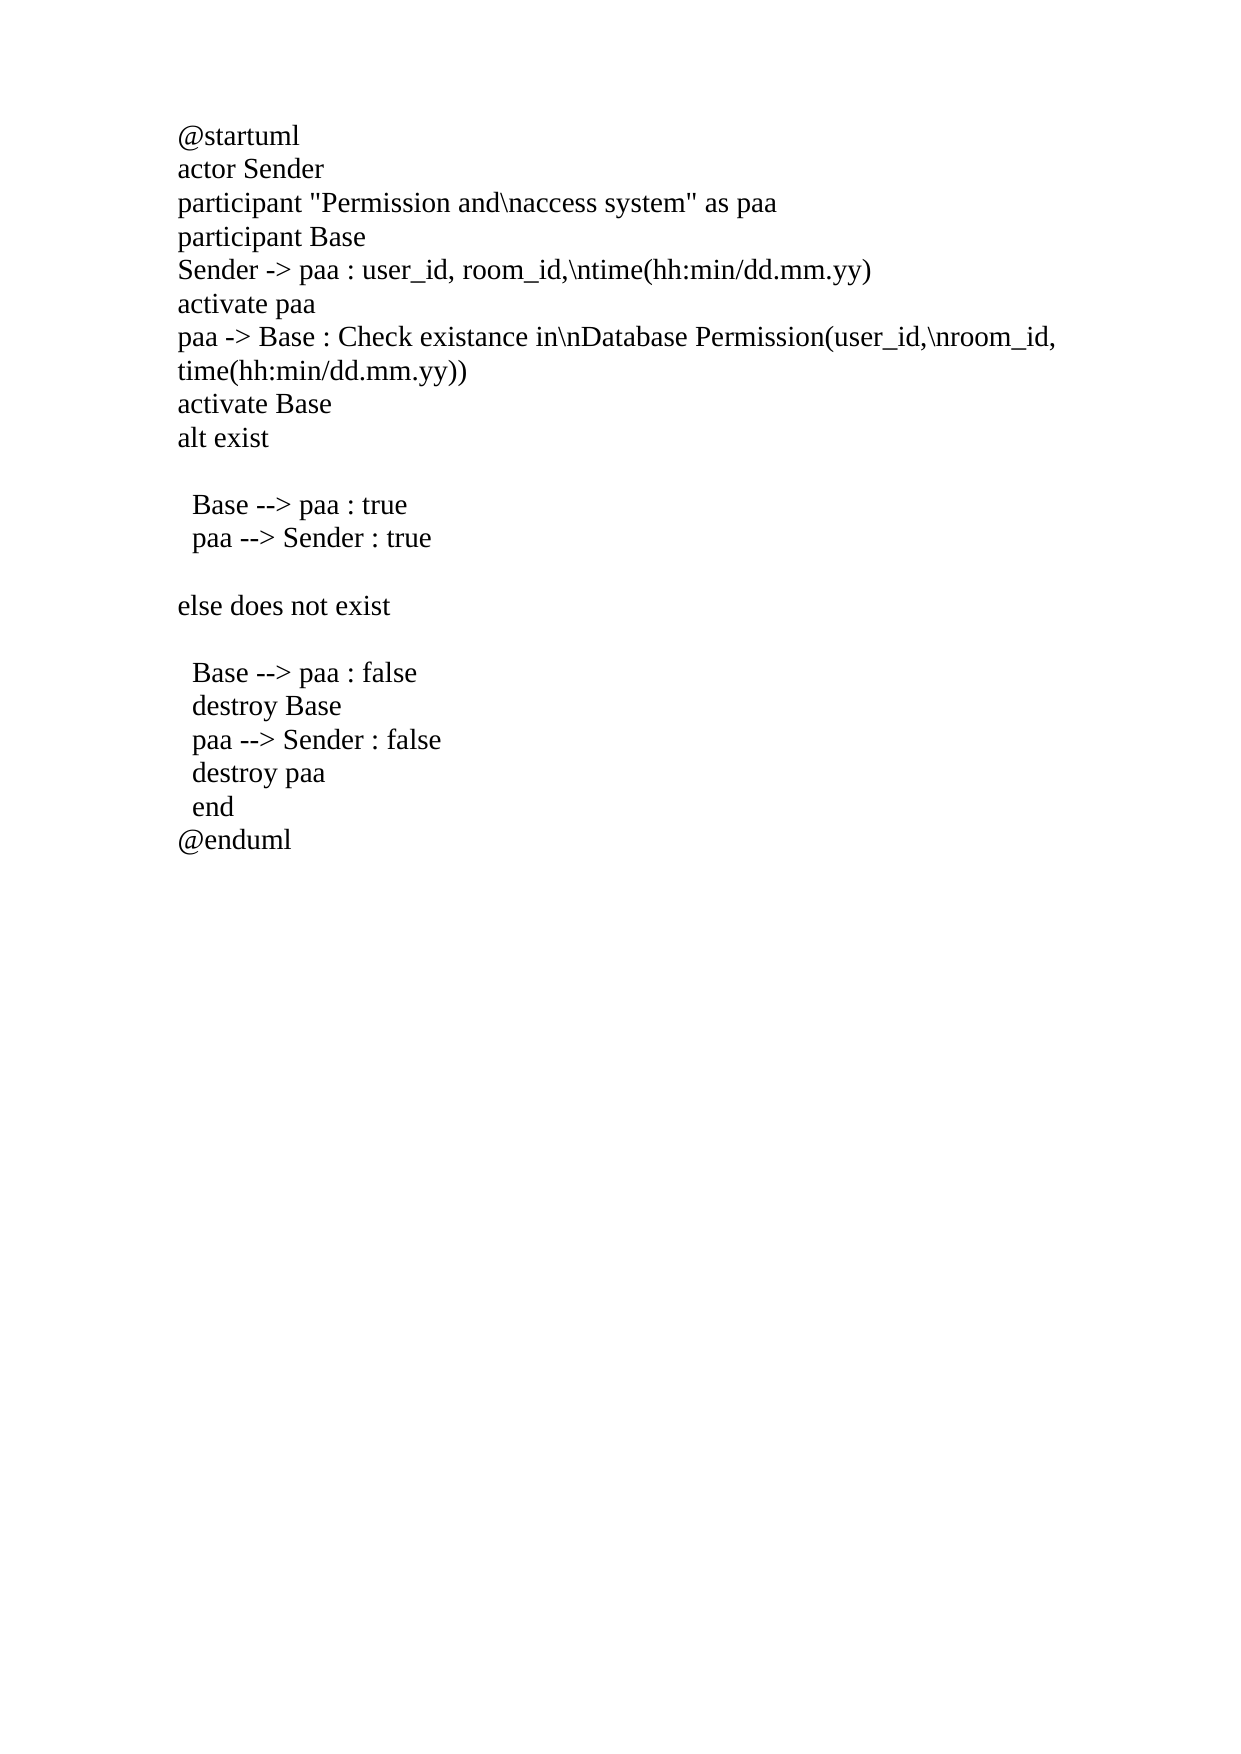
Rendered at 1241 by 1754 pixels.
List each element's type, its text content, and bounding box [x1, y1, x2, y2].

text Base --> paa : false [177, 655, 1152, 688]
text Base --> paa : true [177, 487, 1152, 521]
text activate Base [177, 386, 1152, 420]
text else does not exist [177, 588, 1152, 621]
text @enduml [177, 822, 1152, 856]
text actor Sender [177, 152, 1152, 185]
text participant Base [177, 219, 1152, 252]
text end [177, 789, 1152, 822]
text alt exist [177, 420, 1152, 453]
text activate paa [177, 286, 1152, 319]
text participant "Permission and\naccess system" as paa [177, 185, 1152, 219]
text paa --> Sender : false [177, 722, 1152, 755]
text paa -> Base : Check existance in\nDatabase Permission(user_id,\nroom_id, time(hh:min/dd.mm.yy)) [177, 319, 1152, 386]
text @startuml [177, 118, 1152, 152]
text destroy Base [177, 688, 1152, 722]
text Sender -> paa : user_id, room_id,\ntime(hh:min/dd.mm.yy) [177, 252, 1152, 286]
text destroy paa [177, 755, 1152, 789]
text paa --> Sender : true [177, 521, 1152, 554]
